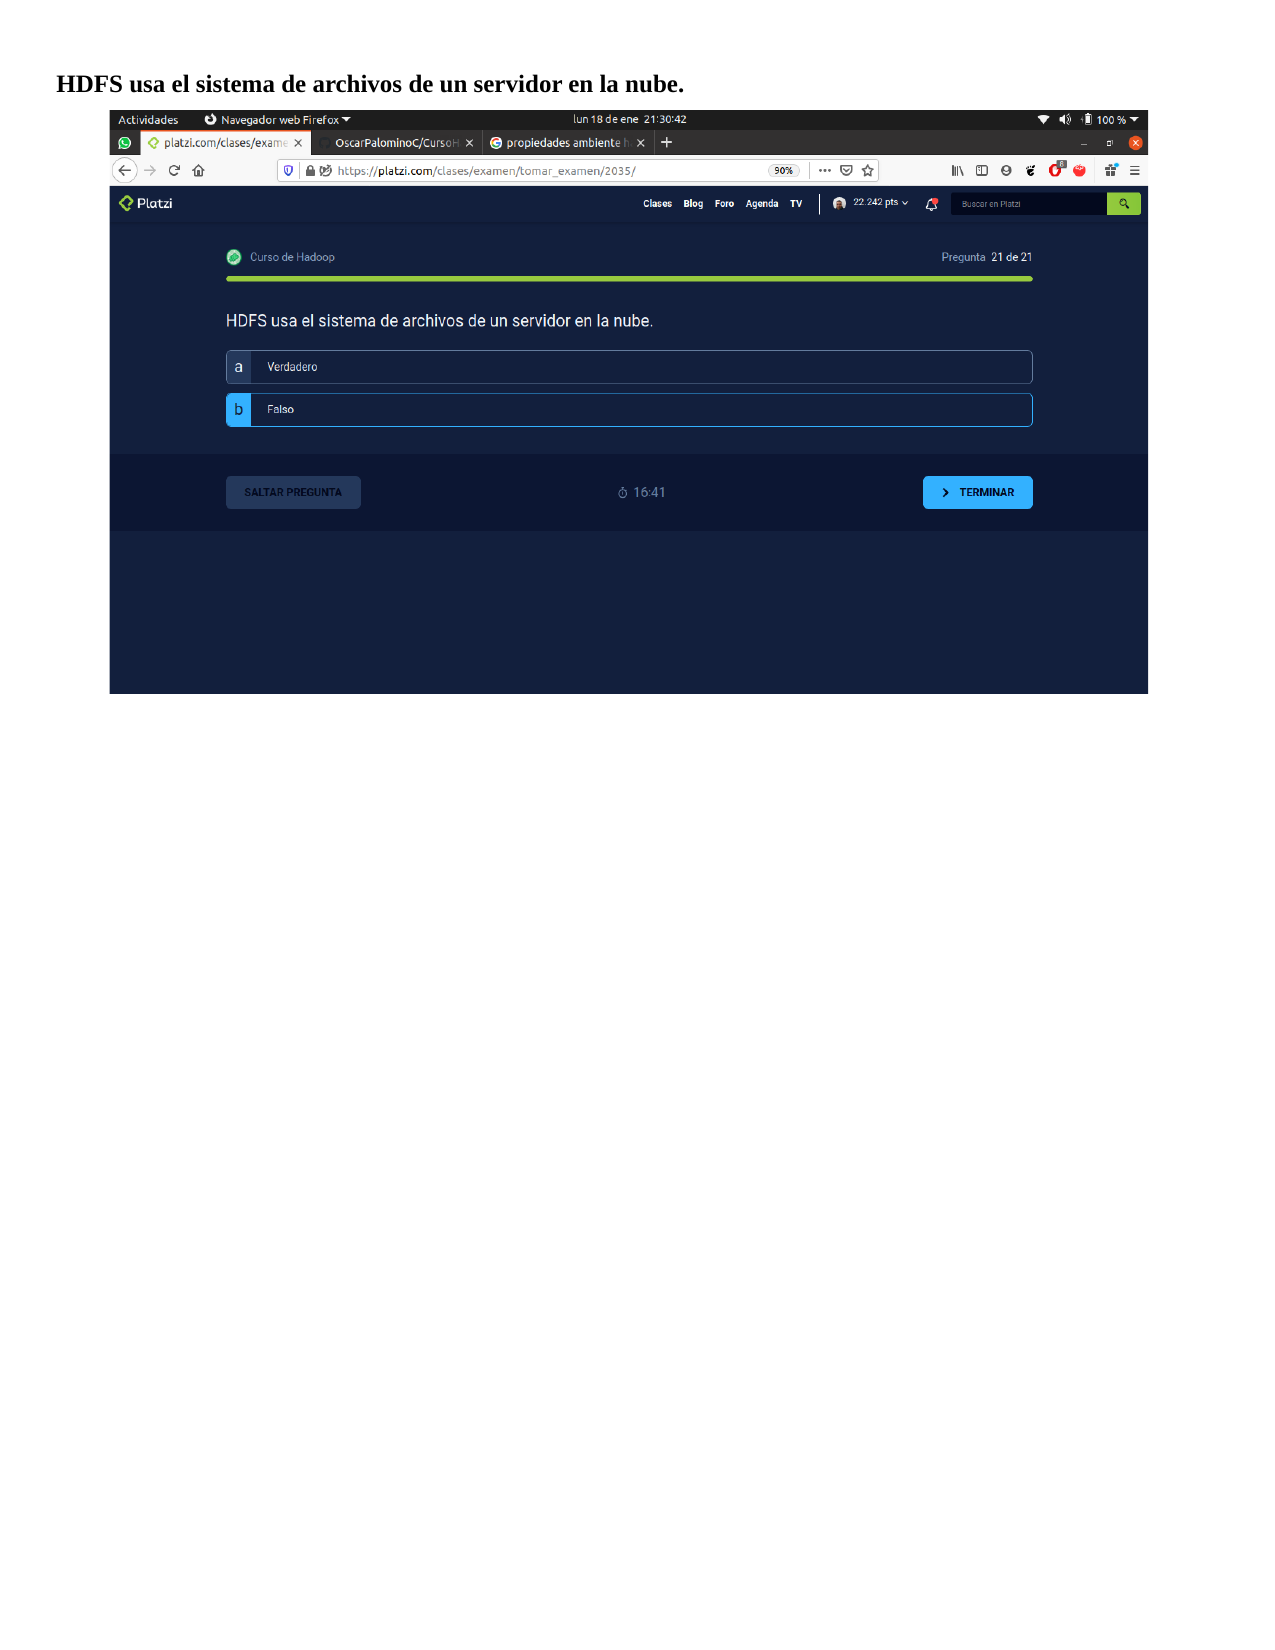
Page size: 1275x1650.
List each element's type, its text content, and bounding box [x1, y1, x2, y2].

picture [109, 110, 1149, 694]
subtitle HDFS usa el sistema de archivos de un servidor en la nube. [56, 69, 1202, 97]
